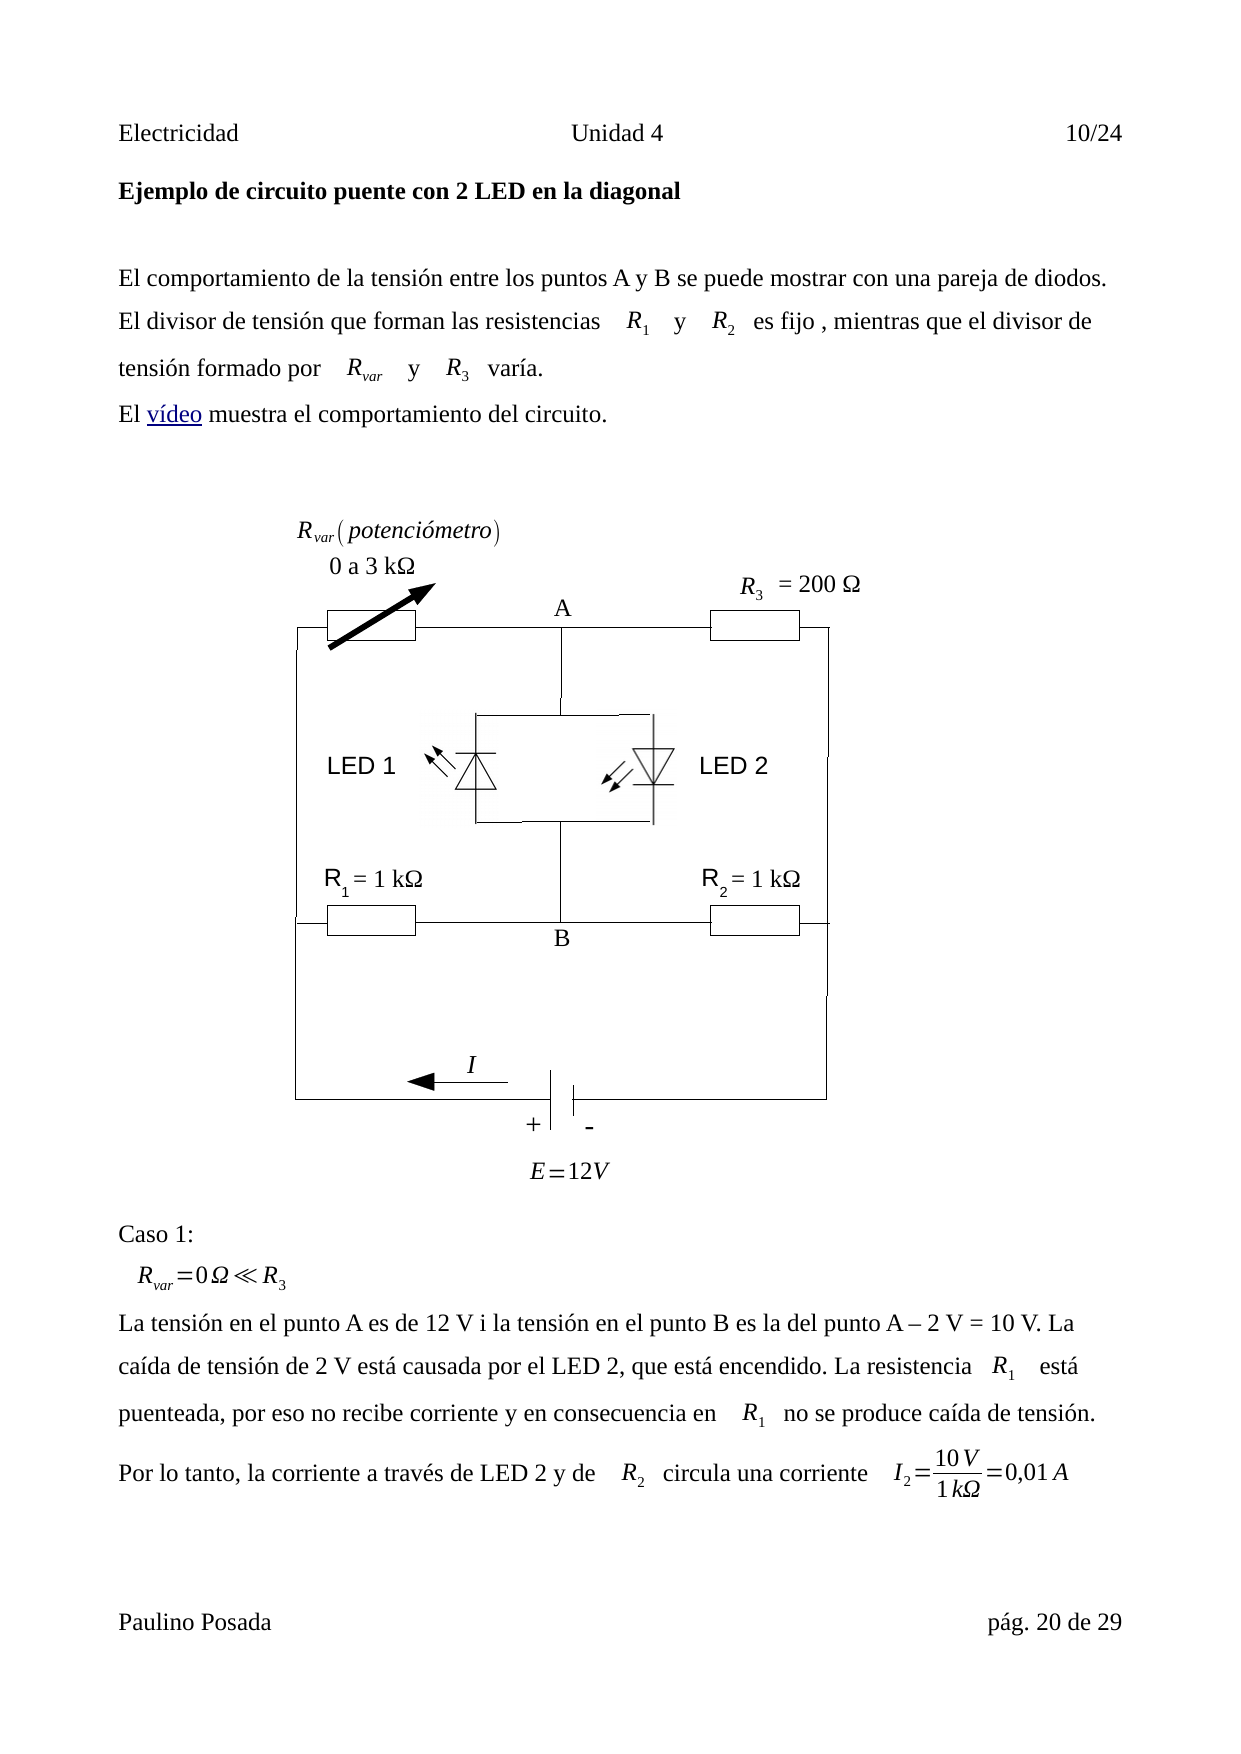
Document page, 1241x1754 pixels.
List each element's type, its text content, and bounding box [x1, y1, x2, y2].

picture [419, 709, 499, 828]
picture [596, 709, 677, 828]
text Caso 1: [118, 1219, 1122, 1248]
text El divisor de tensión que forman las resistencias y es fijo , mientras que el divisor de tensión formado por y varía. [118, 306, 1122, 385]
text El vídeo muestra el comportamiento del circuito. [118, 399, 1122, 428]
text La tensión en el punto A es de 12 V i la tensión en el punto B es la del punto A – 2 V = 10 V. La caída de tensión de 2 V está causada por el LED 2, que está encendido. La resistencia está puenteada, por eso no recibe corriente y en consecuencia en no se produce caída de tensión. [118, 1308, 1122, 1430]
text Ejemplo de circuito puente con 2 LED en la diagonal [118, 176, 1122, 205]
text El comportamiento de la tensión entre los puntos A y B se puede mostrar con una pareja de diodos. [118, 263, 1122, 291]
text Por lo tanto, la corriente a través de LED 2 y de circula una corriente [118, 1445, 1122, 1504]
